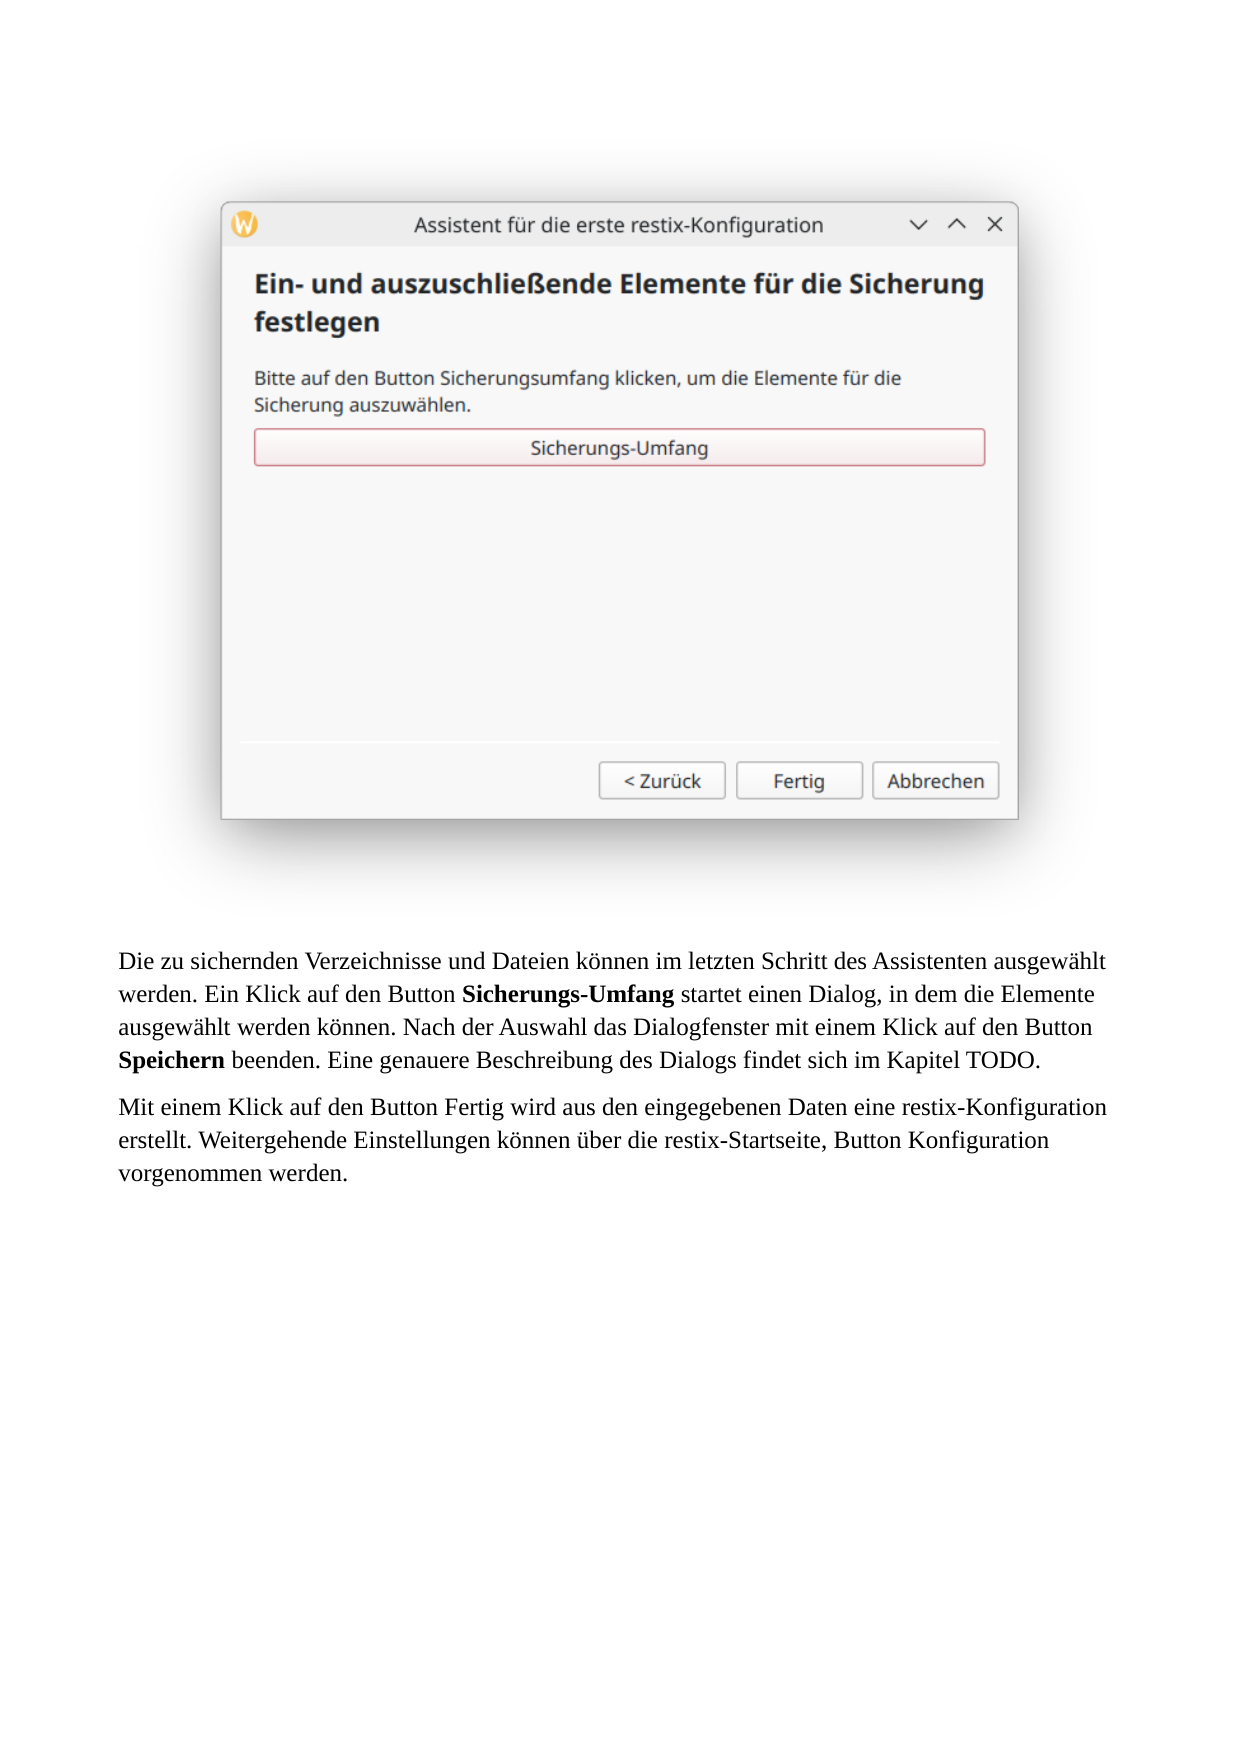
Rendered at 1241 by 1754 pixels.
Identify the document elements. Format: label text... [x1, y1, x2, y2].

picture [118, 118, 1123, 942]
text Mit einem Klick auf den Button Fertig wird aus den eingegebenen Daten eine restix-Konfiguration erstellt. Weitergehende Einstellungen können über die restix-Startseite, Button Konfiguration vorgenommen werden. [118, 1092, 1122, 1187]
text Die zu sichernden Verzeichnisse und Dateien können im letzten Schritt des Assistenten ausgewählt werden. Ein Klick auf den Button Sicherungs-Umfang startet einen Dialog, in dem die Elemente ausgewählt werden können. Nach der Auswahl das Dialogfenster mit einem Klick auf den Button Speichern beenden. Eine genauere Beschreibung des Dialogs findet sich im Kapitel TODO. [118, 942, 1122, 1074]
